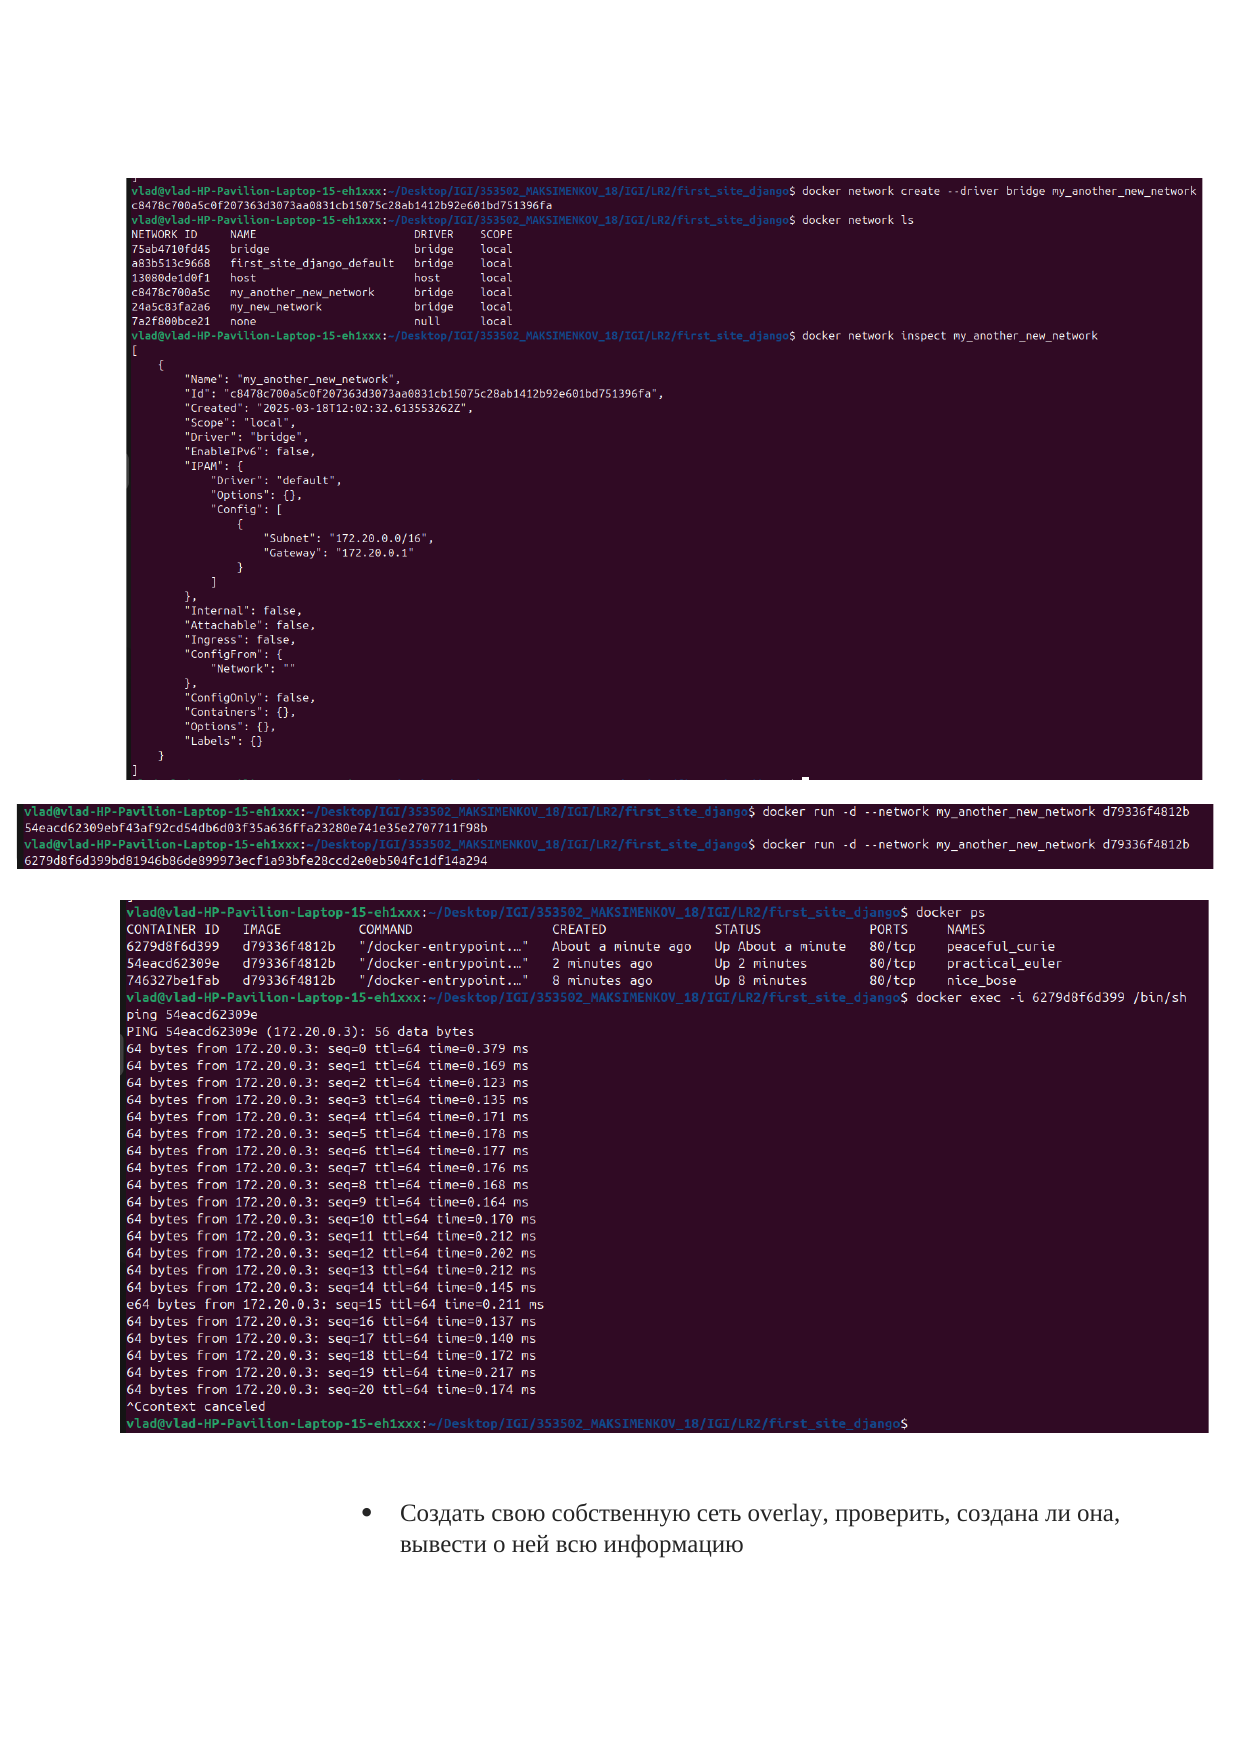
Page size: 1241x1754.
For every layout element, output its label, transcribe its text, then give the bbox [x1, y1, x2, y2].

picture [16, 804, 1214, 869]
list Создать свою собственную сеть overlay, проверить, создана ли она, вывести о ней всю информацию [362, 1498, 1152, 1558]
picture [126, 178, 1203, 780]
picture [120, 900, 1209, 1433]
